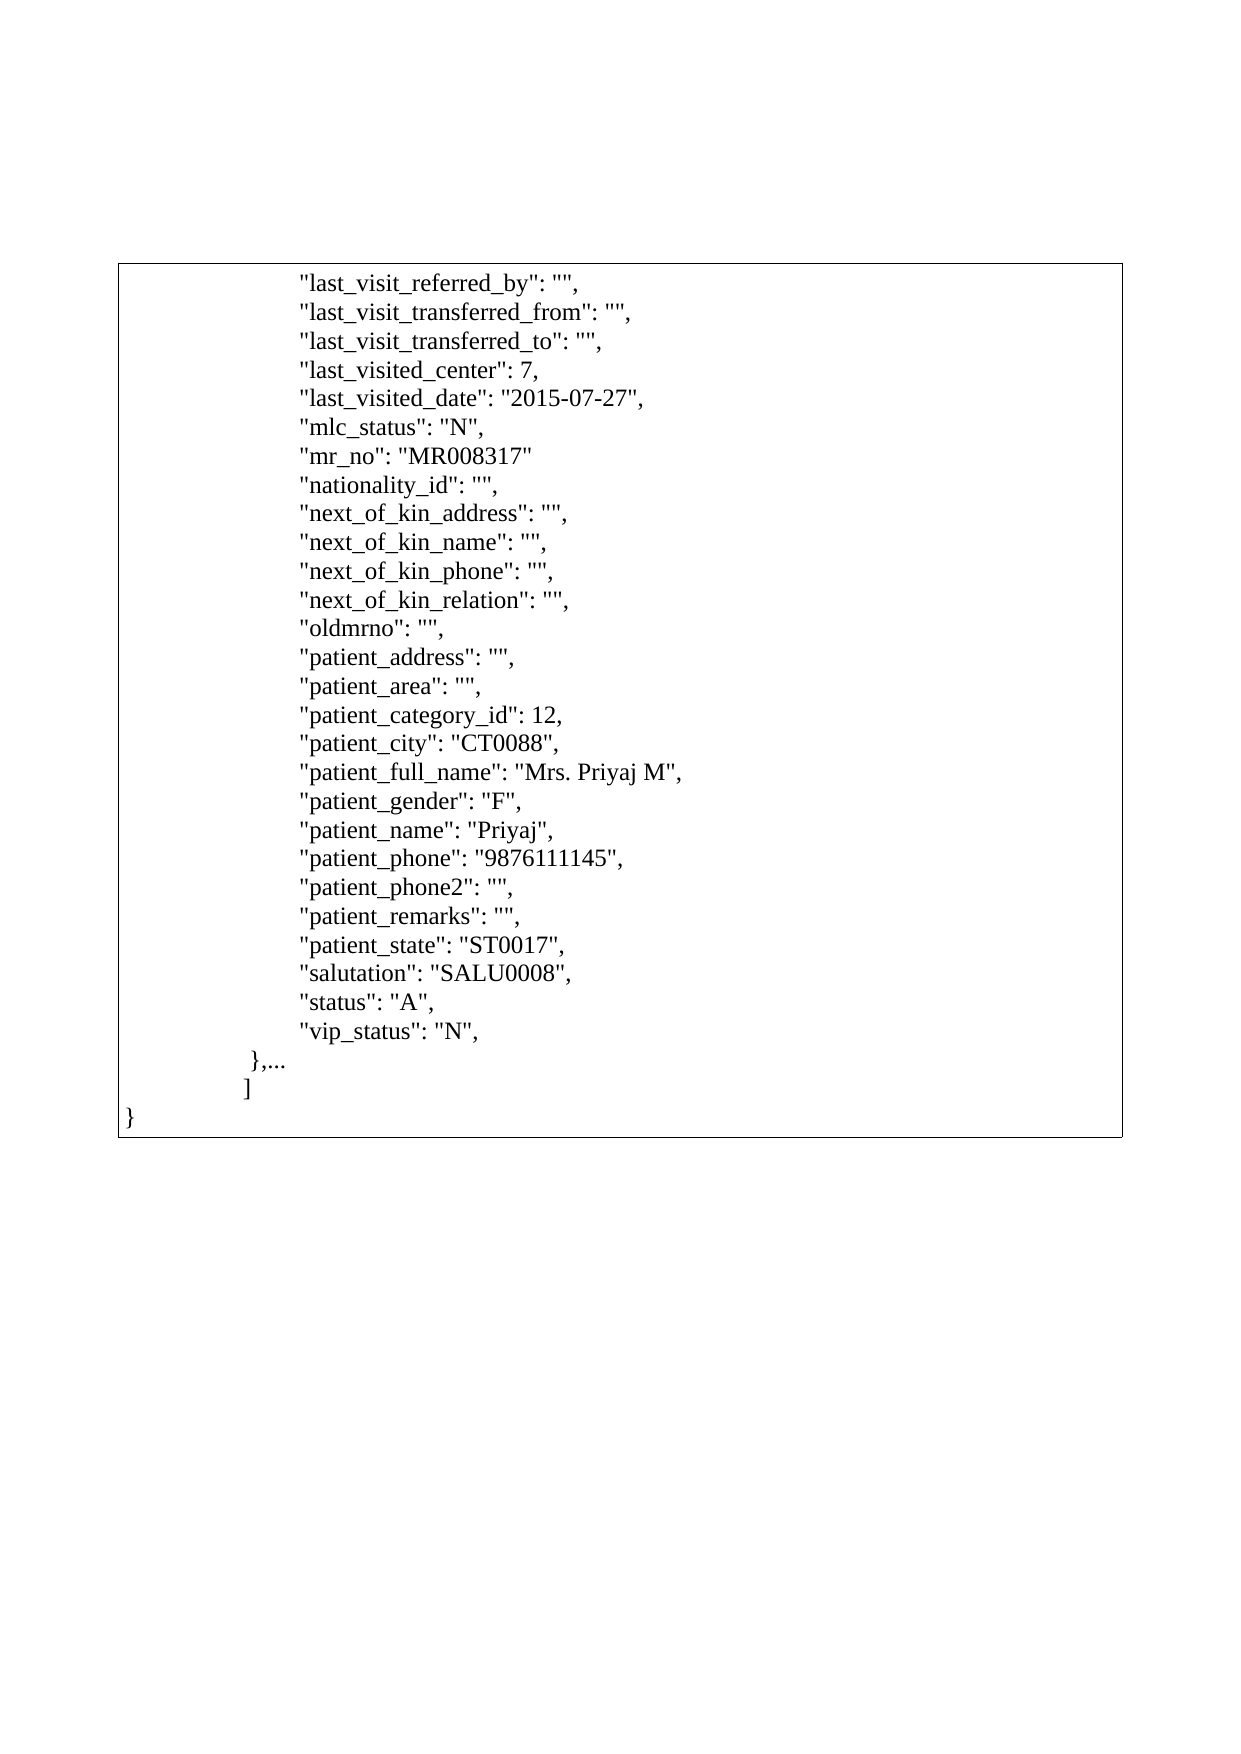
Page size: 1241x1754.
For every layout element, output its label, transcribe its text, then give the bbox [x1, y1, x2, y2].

table_cell "last_visit_referred_by": "", "last_visit_transferred_from": "", "last_visit_transferred_to": "", "last_visited_center": ​7, "last_visited_date": "2015-07-27", "mlc_status": "N", "mr_no": "MR008317" "nationality_id": "", "next_of_kin_address": "", "next_of_kin_name": "", "next_of_kin_phone": "", "next_of_kin_relation": "", "oldmrno": "", "patient_address": "", "patient_area": "", "patient_category_id": ​12, "patient_city": "CT0088", "patient_full_name": "Mrs. Priyaj M", "patient_gender": "F", "patient_name": "Priyaj", "patient_phone": "9876111145", "patient_phone2": "", "patient_remarks": "", "patient_state": "ST0017", "salutation": "SALU0008", "status": "A", "vip_status": "N", },... ] } [119, 264, 1122, 1137]
